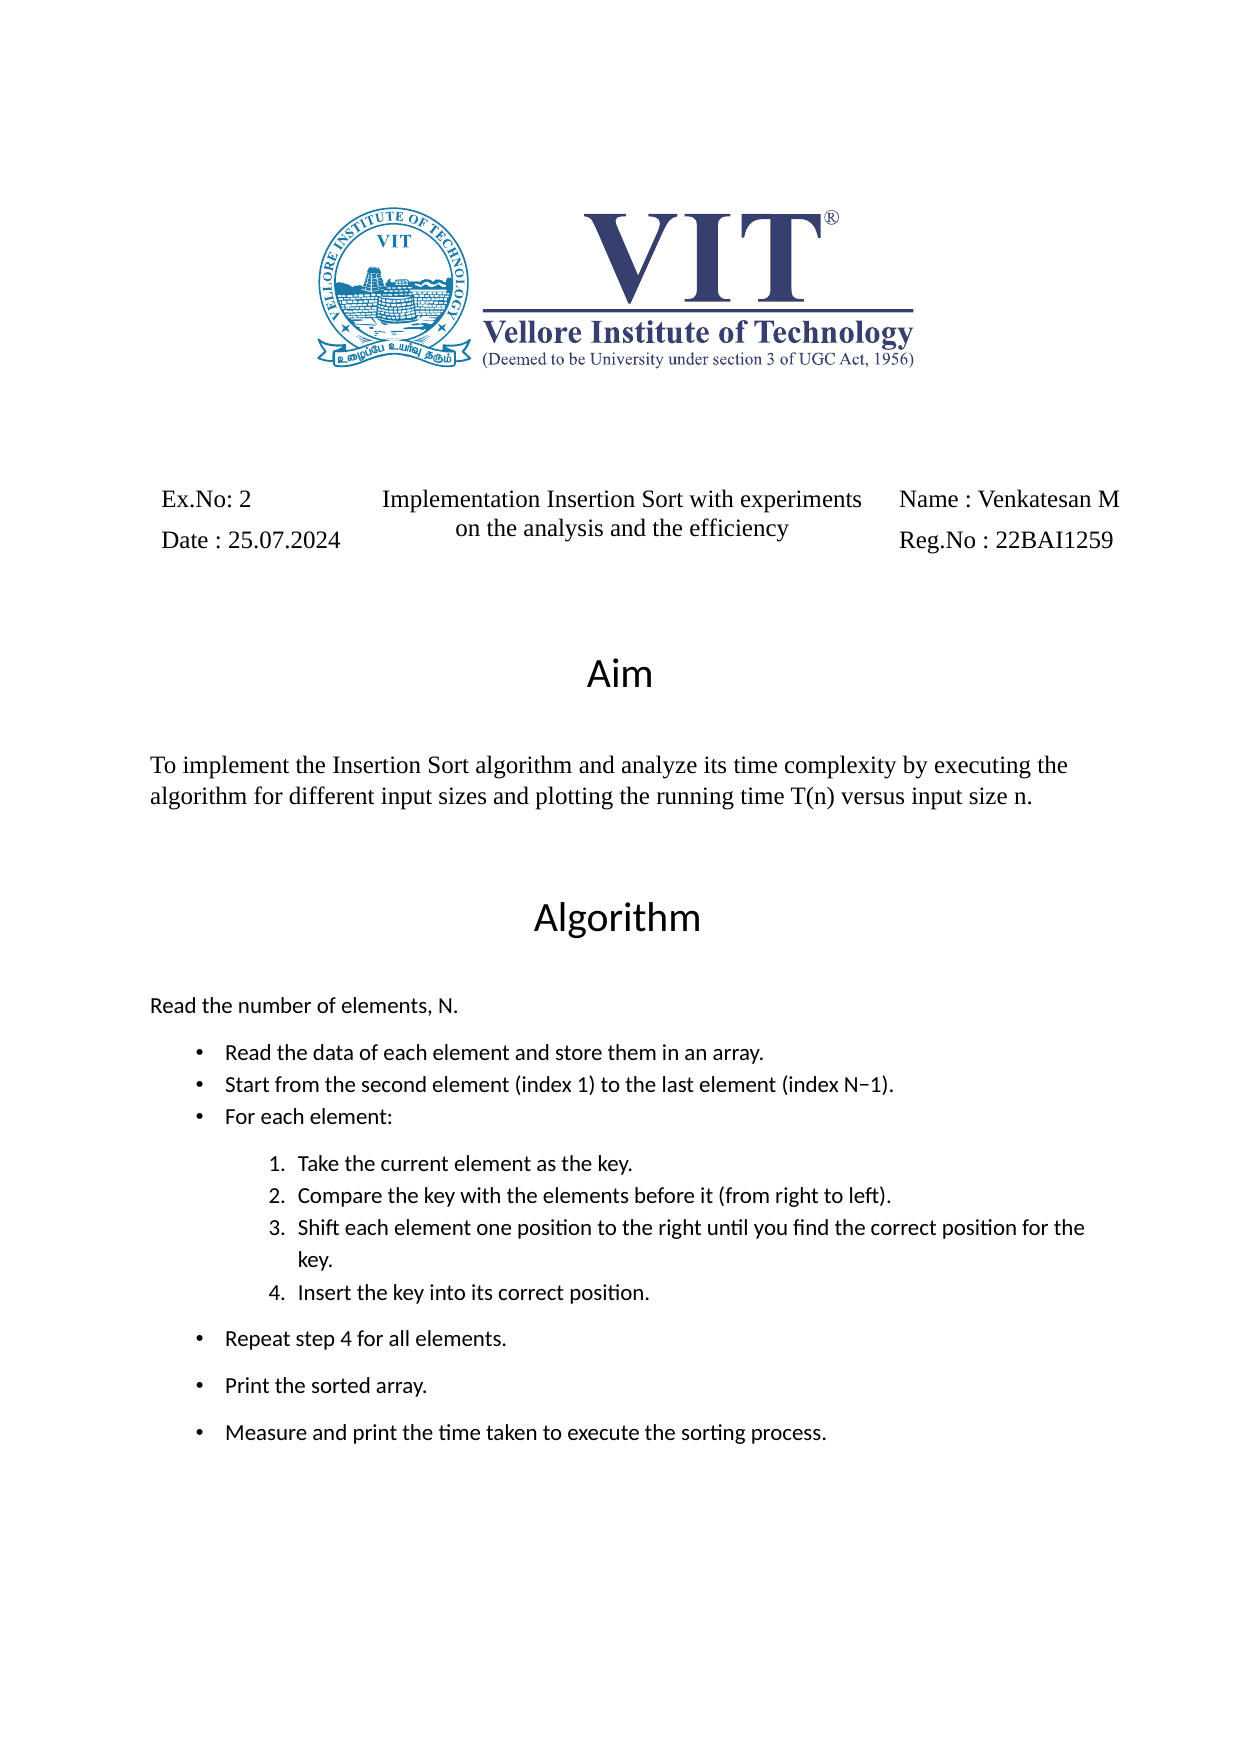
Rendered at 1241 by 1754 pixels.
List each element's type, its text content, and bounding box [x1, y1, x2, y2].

list Shift each element one position to the right until you find the correct position for the key. [268, 1213, 1090, 1274]
table_header Ex.No: 2 [150, 484, 356, 525]
text Read the number of elements, N. [150, 991, 1090, 1019]
list Start from the second element (index 1) to the last element (index N−1). [196, 1070, 1090, 1098]
table_cell Date : 25.07.2024 [150, 525, 356, 554]
text To implement the Insertion Sort algorithm and analyze its time complexity by executing the algorithm for different input sizes and plotting the running time T(n) versus input size n. [150, 719, 1090, 810]
list Take the current element as the key. [268, 1149, 1090, 1177]
list Print the sorted array. [196, 1371, 1090, 1399]
table_cell Reg.No : 22BAI1259 [888, 525, 1139, 554]
table_header Implementation Insertion Sort with experiments on the analysis and the efficiency [356, 484, 888, 554]
list Measure and print the time taken to execute the sorting process. [196, 1418, 1090, 1543]
list Repeat step 4 for all elements. [196, 1324, 1090, 1353]
list Read the data of each element and store them in an array. [196, 1038, 1090, 1066]
list Insert the key into its correct position. [268, 1278, 1090, 1306]
text Algorithm [150, 829, 1090, 972]
list For each element: [196, 1102, 1090, 1130]
list Compare the key with the elements before it (from right to left). [268, 1181, 1090, 1209]
text Aim [150, 647, 1090, 698]
table_header Name : Venkatesan M [888, 484, 1139, 525]
